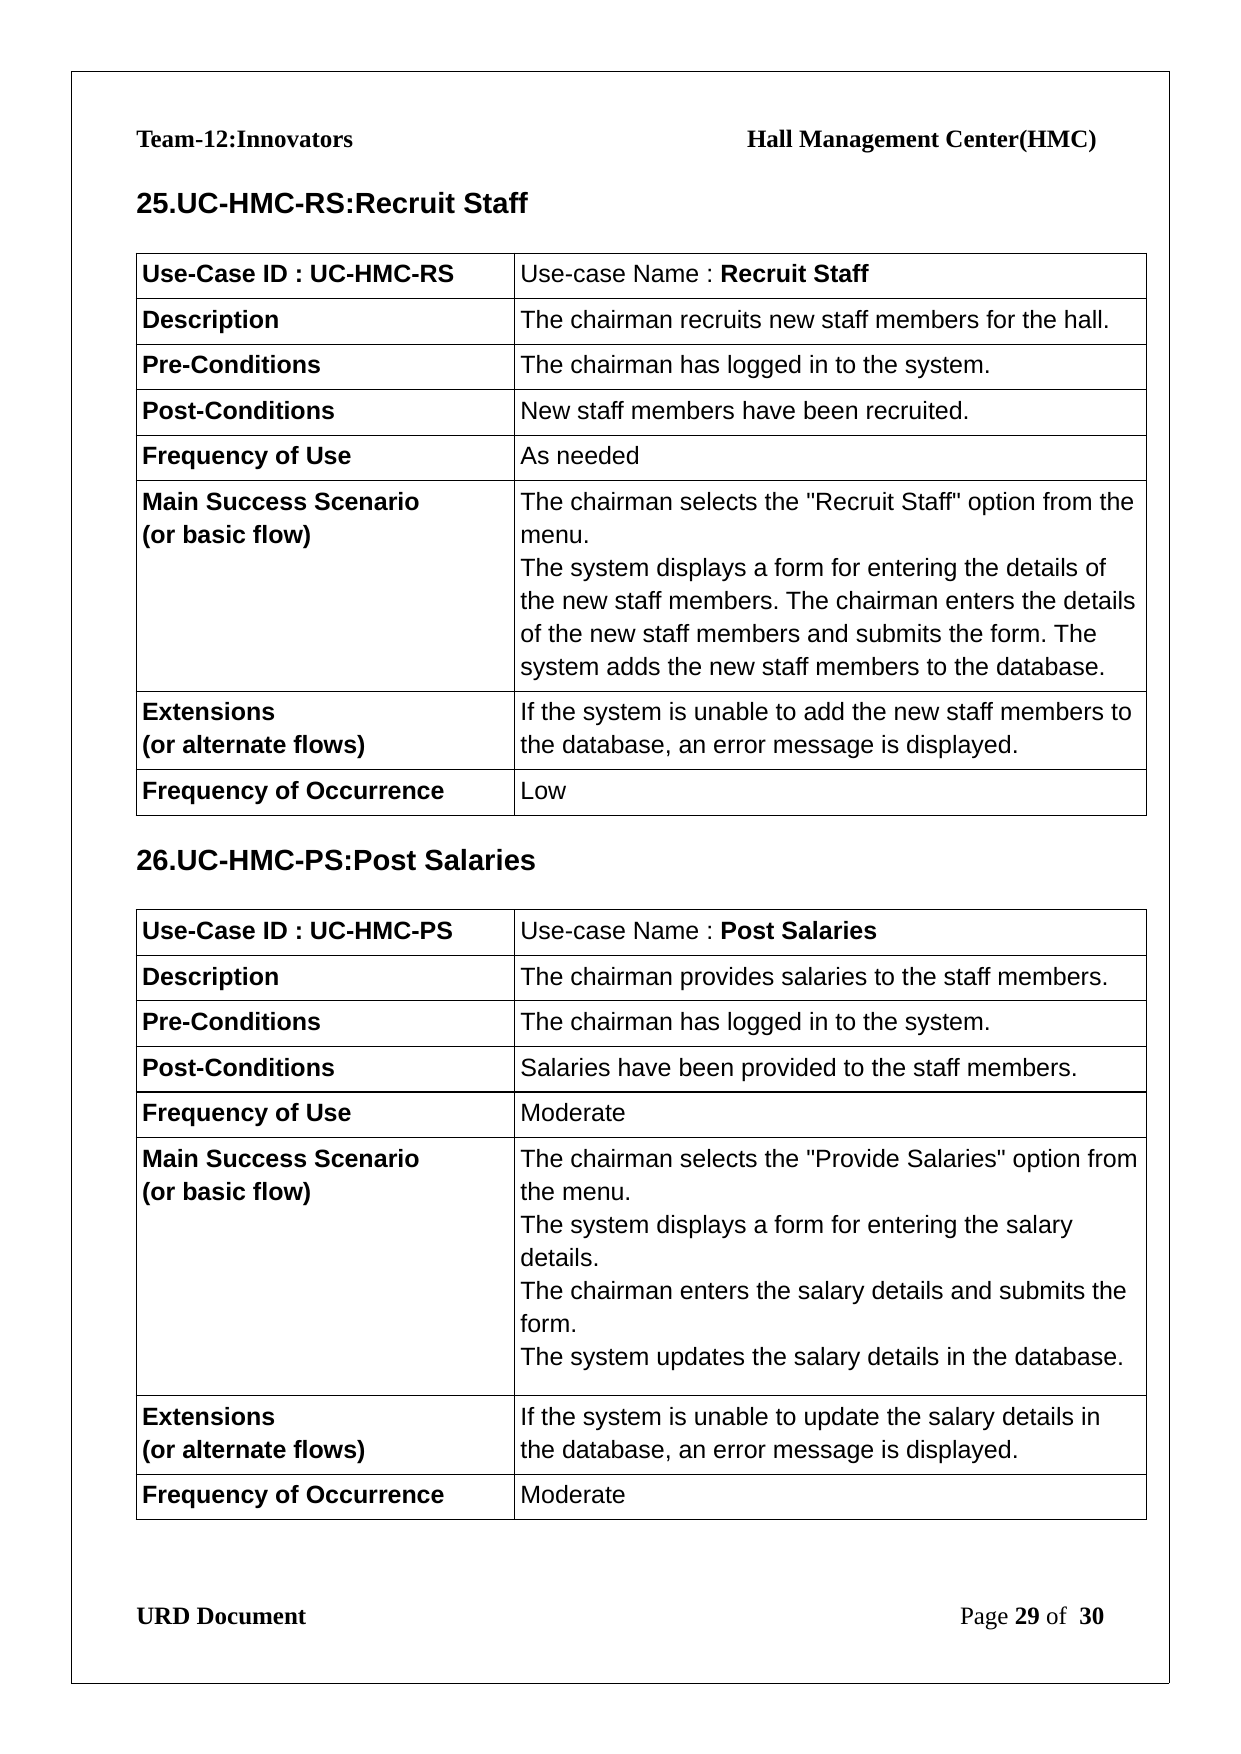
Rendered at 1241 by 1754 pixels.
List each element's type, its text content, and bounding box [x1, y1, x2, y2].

table_cell Frequency of Use [137, 1093, 514, 1137]
table_cell Low [515, 770, 1146, 815]
table_cell Frequency of Occurrence [137, 770, 514, 815]
table_cell The chairman provides salaries to the staff members. [515, 956, 1146, 1000]
table_cell If the system is unable to add the new staff members to the database, an error message is displayed. [515, 692, 1146, 769]
table_cell Extensions (or alternate flows) [137, 692, 514, 769]
table_cell Main Success Scenario (or basic flow) [137, 1138, 514, 1395]
table_cell Frequency of Occurrence [137, 1475, 514, 1519]
table_header Use-Case ID : UC-HMC-PS [137, 910, 514, 955]
table_cell The chairman selects the "Provide Salaries" option from the menu. The system displays a form for entering the salary details. The chairman enters the salary details and submits the form. The system updates the salary details in the database. [515, 1138, 1146, 1395]
table_cell Moderate [515, 1093, 1146, 1137]
table_cell Main Success Scenario (or basic flow) [137, 481, 514, 691]
table_cell Post-Conditions [137, 1047, 514, 1091]
table_cell The chairman has logged in to the system. [515, 1001, 1146, 1046]
table_cell Description [137, 956, 514, 1000]
table_cell As needed [515, 436, 1146, 480]
table_cell New staff members have been recruited. [515, 390, 1146, 434]
table_cell The chairman has logged in to the system. [515, 345, 1146, 389]
table_cell Post-Conditions [137, 390, 514, 434]
table_header Use-Case ID : UC-HMC-RS [137, 254, 514, 298]
table_cell Moderate [515, 1475, 1146, 1519]
table_cell Pre-Conditions [137, 1001, 514, 1046]
table_cell Extensions (or alternate flows) [137, 1396, 514, 1474]
table_cell Description [137, 299, 514, 343]
text 26.UC-HMC-PS:Post Salaries [136, 843, 1104, 877]
table_cell Salaries have been provided to the staff members. [515, 1047, 1146, 1091]
text 25.UC-HMC-RS:Recruit Staff [136, 186, 1104, 220]
table_cell Frequency of Use [137, 436, 514, 480]
table_header Use-case Name : Recruit Staff [515, 254, 1146, 298]
table_header Use-case Name : Post Salaries [515, 910, 1146, 955]
table_cell The chairman recruits new staff members for the hall. [515, 299, 1146, 343]
table_cell The chairman selects the "Recruit Staff" option from the menu. The system displays a form for entering the details of the new staff members. The chairman enters the details of the new staff members and submits the form. The system adds the new staff members to the database. [515, 481, 1146, 691]
table_cell Pre-Conditions [137, 345, 514, 389]
table_cell If the system is unable to update the salary details in the database, an error message is displayed. [515, 1396, 1146, 1474]
